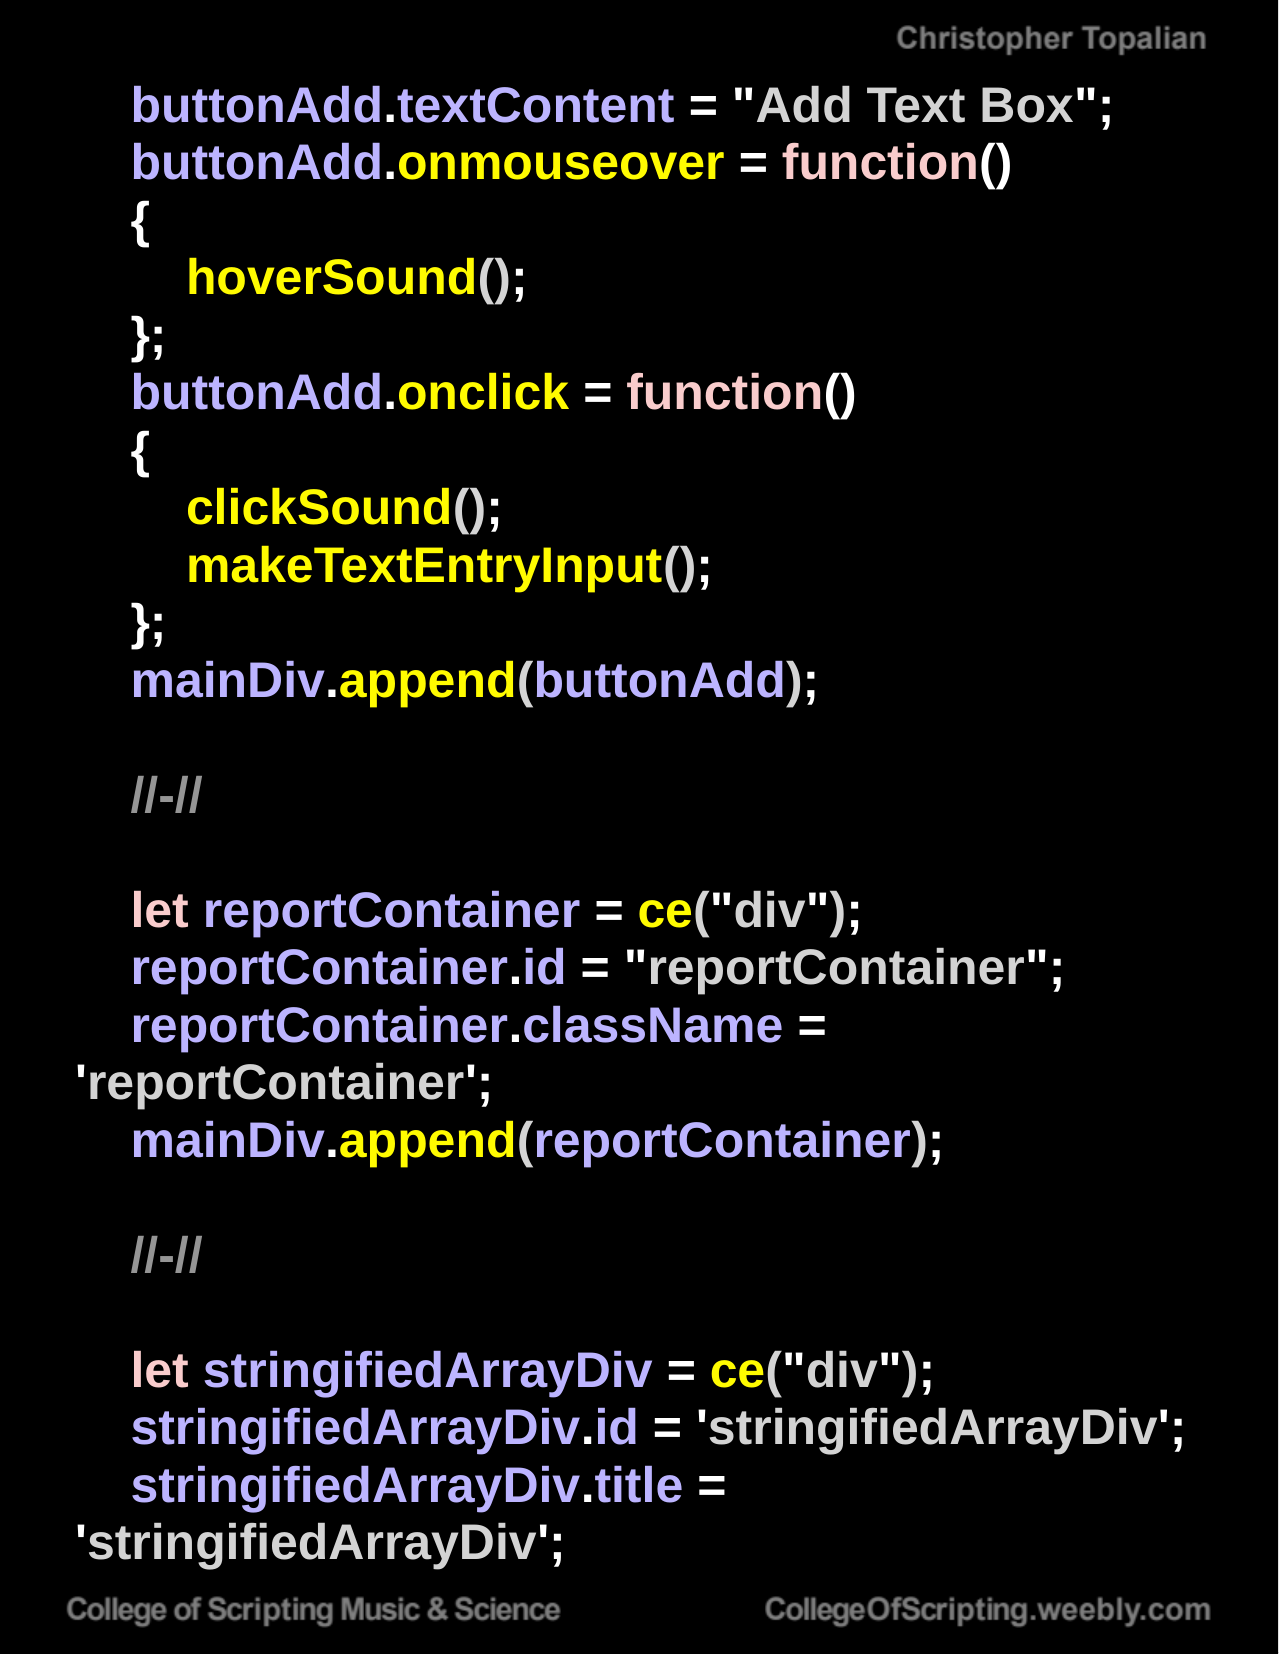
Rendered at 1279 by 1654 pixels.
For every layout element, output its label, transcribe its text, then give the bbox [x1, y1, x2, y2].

text buttonAdd.onmouseover = function() [75, 132, 1203, 190]
text //-// [75, 765, 1203, 822]
text let stringifiedArrayDiv = ce("div"); [75, 1340, 1203, 1397]
text hoverSound(); [75, 247, 1203, 305]
text { [75, 190, 1203, 247]
text makeTextEntryInput(); [75, 535, 1203, 592]
text buttonAdd.textContent = "Add Text Box"; [75, 75, 1203, 132]
text //-// [75, 1225, 1203, 1282]
text stringifiedArrayDiv.title = 'stringifiedArrayDiv'; [75, 1455, 1203, 1570]
text }; [75, 305, 1203, 362]
text stringifiedArrayDiv.id = 'stringifiedArrayDiv'; [75, 1397, 1203, 1455]
text mainDiv.append(buttonAdd); [75, 650, 1203, 707]
text }; [75, 592, 1203, 650]
text reportContainer.className = 'reportContainer'; [75, 995, 1203, 1110]
text let reportContainer = ce("div"); [75, 880, 1203, 937]
text clickSound(); [75, 477, 1203, 535]
text { [75, 420, 1203, 477]
text reportContainer.id = "reportContainer"; [75, 937, 1203, 995]
text buttonAdd.onclick = function() [75, 362, 1203, 420]
text mainDiv.append(reportContainer); [75, 1110, 1203, 1167]
